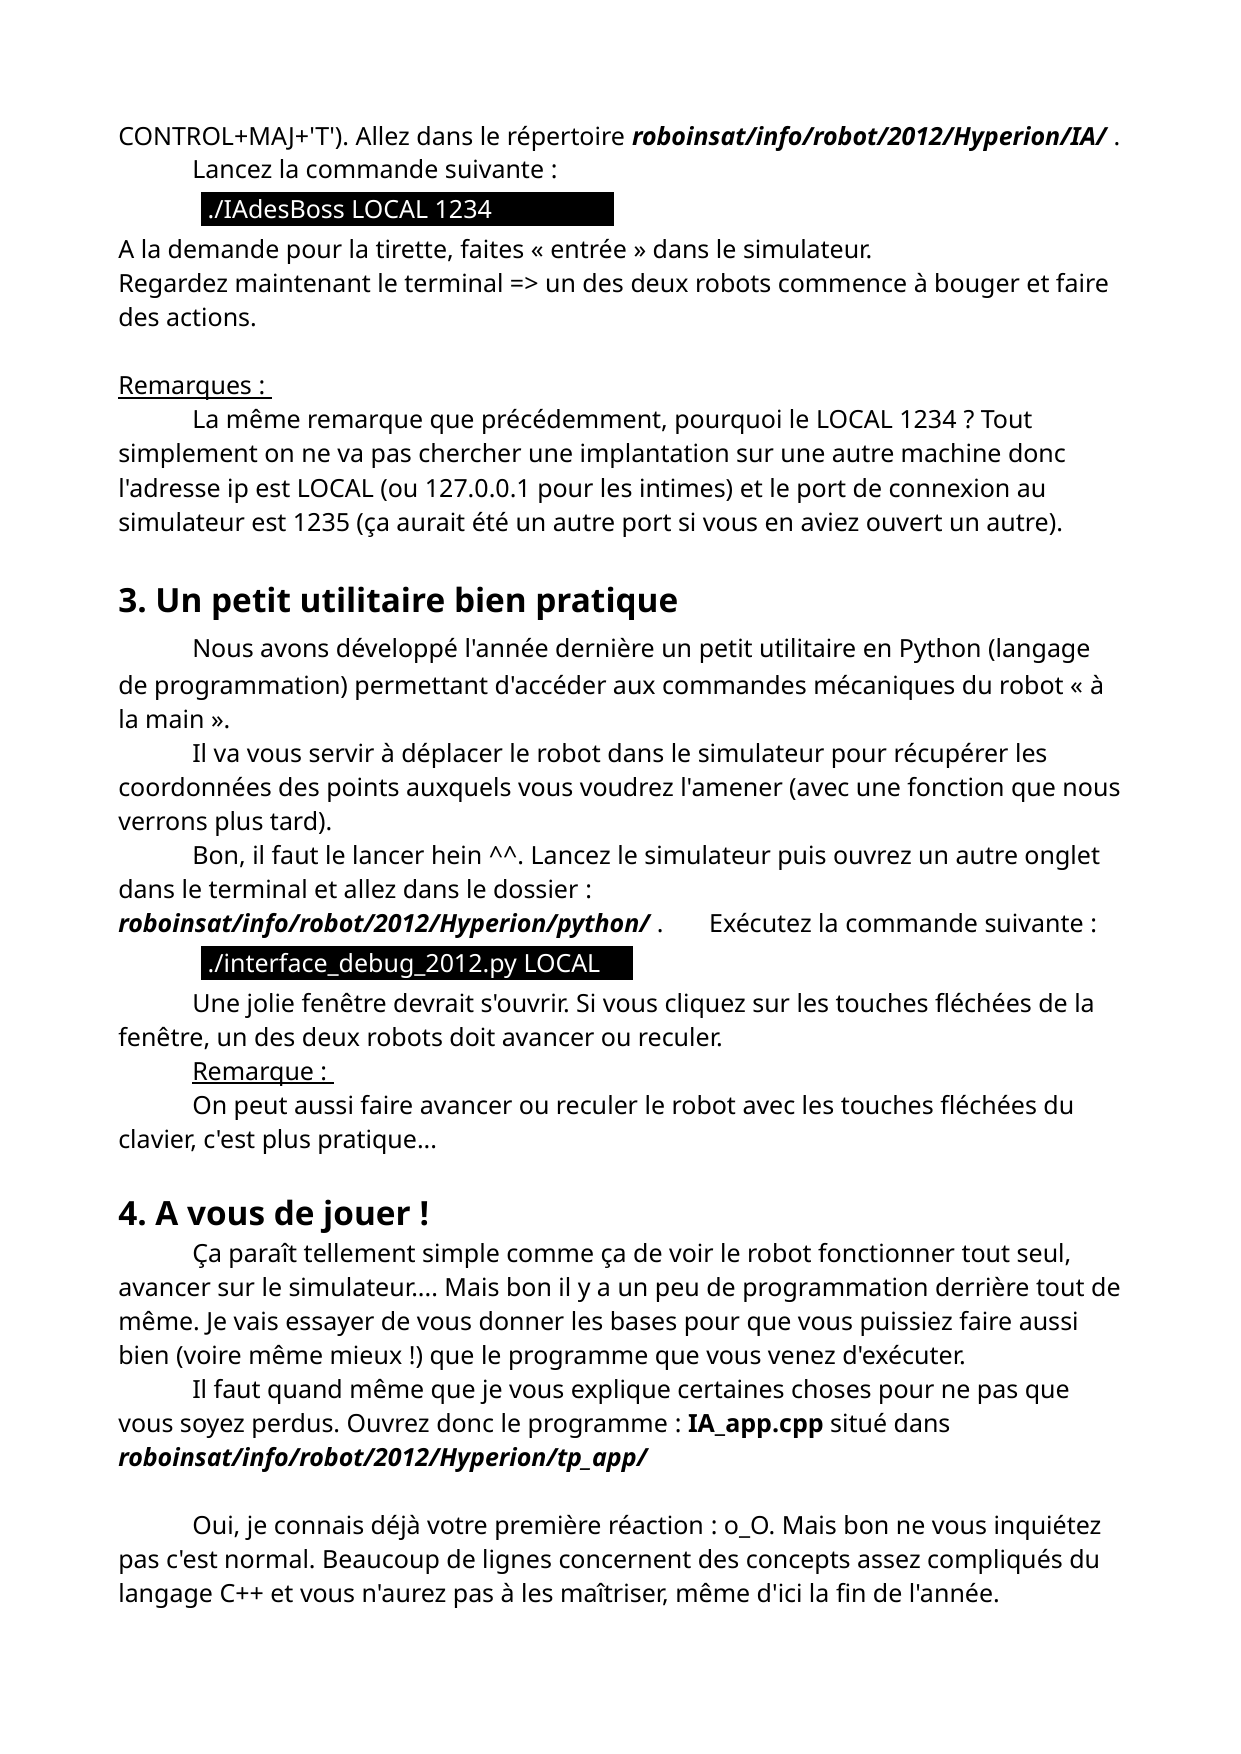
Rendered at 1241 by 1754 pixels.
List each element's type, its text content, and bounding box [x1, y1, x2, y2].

text On peut aussi faire avancer ou reculer le robot avec les touches fléchées du clavier, c'est plus pratique... [118, 1088, 1122, 1156]
text Lancez la commande suivante : [118, 152, 1122, 186]
text Ça paraît tellement simple comme ça de voir le robot fonctionner tout seul, avancer sur le simulateur.... Mais bon il y a un peu de programmation derrière tout de même. Je vais essayer de vous donner les bases pour que vous puissiez faire aussi bien (voire même mieux !) que le programme que vous venez d'exécuter. [118, 1235, 1122, 1372]
text Remarque : [118, 1054, 1122, 1088]
text Regardez maintenant le terminal => un des deux robots commence à bouger et faire des actions. [118, 266, 1122, 334]
text Remarques : [118, 368, 1122, 402]
text 3. Un petit utilitaire bien pratique [118, 577, 1122, 622]
text Bon, il faut le lancer hein ^^. Lancez le simulateur puis ouvrez un autre onglet dans le terminal et allez dans le dossier : roboinsat/info/robot/2012/Hyperion/python/ . Exécutez la commande suivante : [118, 838, 1122, 940]
text Il faut quand même que je vous explique certaines choses pour ne pas que vous soyez perdus. Ouvrez donc le programme : IA_app.cpp situé dans roboinsat/info/robot/2012/Hyperion/tp_app/ [118, 1372, 1122, 1474]
text La même remarque que précédemment, pourquoi le LOCAL 1234 ? Tout simplement on ne va pas chercher une implantation sur une autre machine donc l'adresse ip est LOCAL (ou 127.0.0.1 pour les intimes) et le port de connexion au simulateur est 1235 (ça aurait été un autre port si vous en aviez ouvert un autre). [118, 402, 1122, 538]
text Oui, je connais déjà votre première réaction : o_O. Mais bon ne vous inquiétez pas c'est normal. Beaucoup de lignes concernent des concepts assez compliqués du langage C++ et vous n'aurez pas à les maîtriser, même d'ici la fin de l'année. [118, 1508, 1122, 1610]
text 4. A vous de jouer ! [118, 1190, 1122, 1235]
table_header ./interface_debug_2012.py LOCAL [195, 940, 639, 986]
text CONTROL+MAJ+'T'). Allez dans le répertoire roboinsat/info/robot/2012/Hyperion/IA/ . [118, 118, 1122, 152]
text Une jolie fenêtre devrait s'ouvrir. Si vous cliquez sur les touches fléchées de la fenêtre, un des deux robots doit avancer ou reculer. [118, 986, 1122, 1054]
text A la demande pour la tirette, faites « entrée » dans le simulateur. [118, 232, 1122, 266]
text Il va vous servir à déplacer le robot dans le simulateur pour récupérer les coordonnées des points auxquels vous voudrez l'amener (avec une fonction que nous verrons plus tard). [118, 736, 1122, 838]
table_header ./IAdesBoss LOCAL 1234 [195, 186, 620, 232]
text Nous avons développé l'année dernière un petit utilitaire en Python (langage de programmation) permettant d'accéder aux commandes mécaniques du robot « à la main ». [118, 622, 1122, 736]
